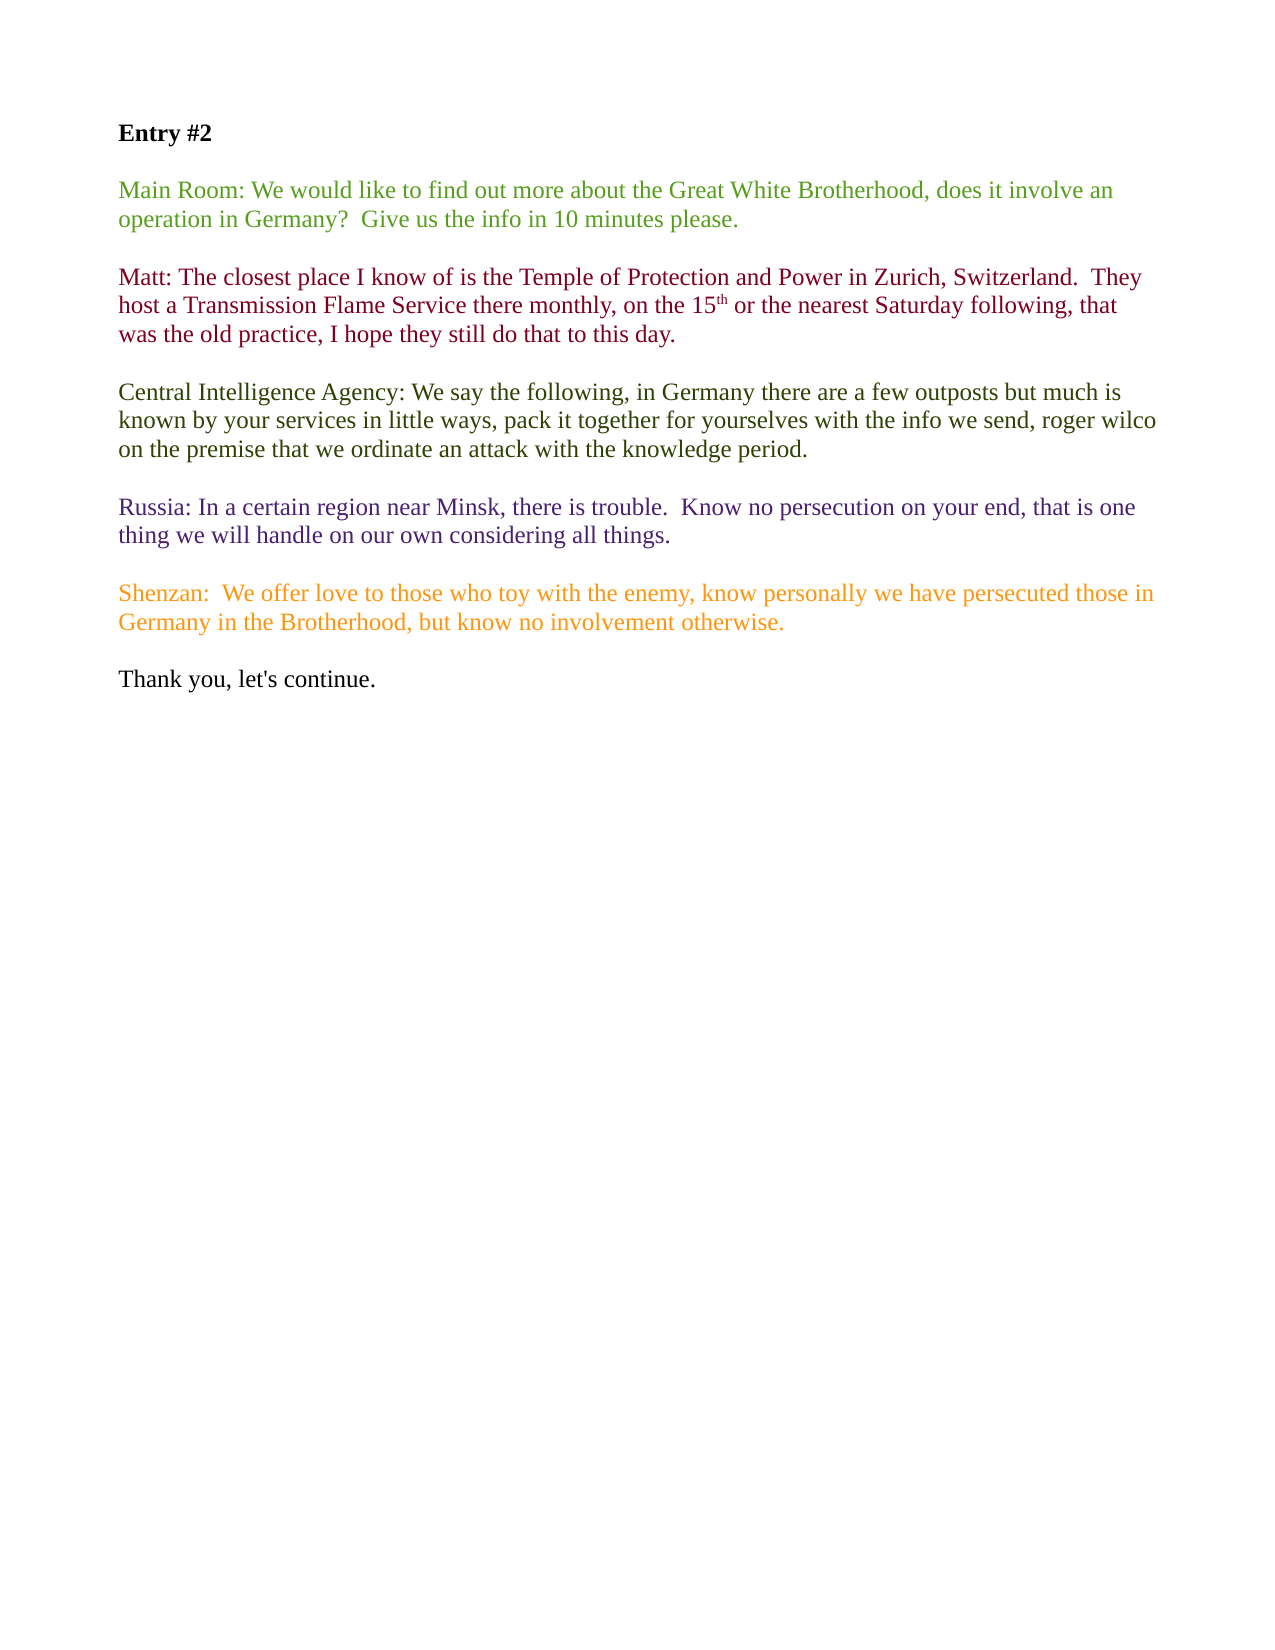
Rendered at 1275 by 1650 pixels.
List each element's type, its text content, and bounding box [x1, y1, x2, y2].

text Shenzan: We offer love to those who toy with the enemy, know personally we have persecuted those in Germany in the Brotherhood, but know no involvement otherwise. [118, 578, 1157, 636]
text Thank you, let's continue. [118, 664, 1157, 693]
text Main Room: We would like to find out more about the Great White Brotherhood, does it involve an operation in Germany? Give us the info in 10 minutes please. [118, 176, 1157, 233]
text Central Intelligence Agency: We say the following, in Germany there are a few outposts but much is known by your services in little ways, pack it together for yourselves with the info we send, roger wilco on the premise that we ordinate an attack with the knowledge period. [118, 377, 1157, 463]
text Russia: In a certain region near Minsk, there is trouble. Know no persecution on your end, that is one thing we will handle on our own considering all things. [118, 492, 1157, 549]
text Matt: The closest place I know of is the Temple of Protection and Power in Zurich, Switzerland. They host a Transmission Flame Service there monthly, on the 15th or the nearest Saturday following, that was the old practice, I hope they still do that to this day. [118, 262, 1157, 348]
text Entry #2 [118, 118, 1157, 147]
